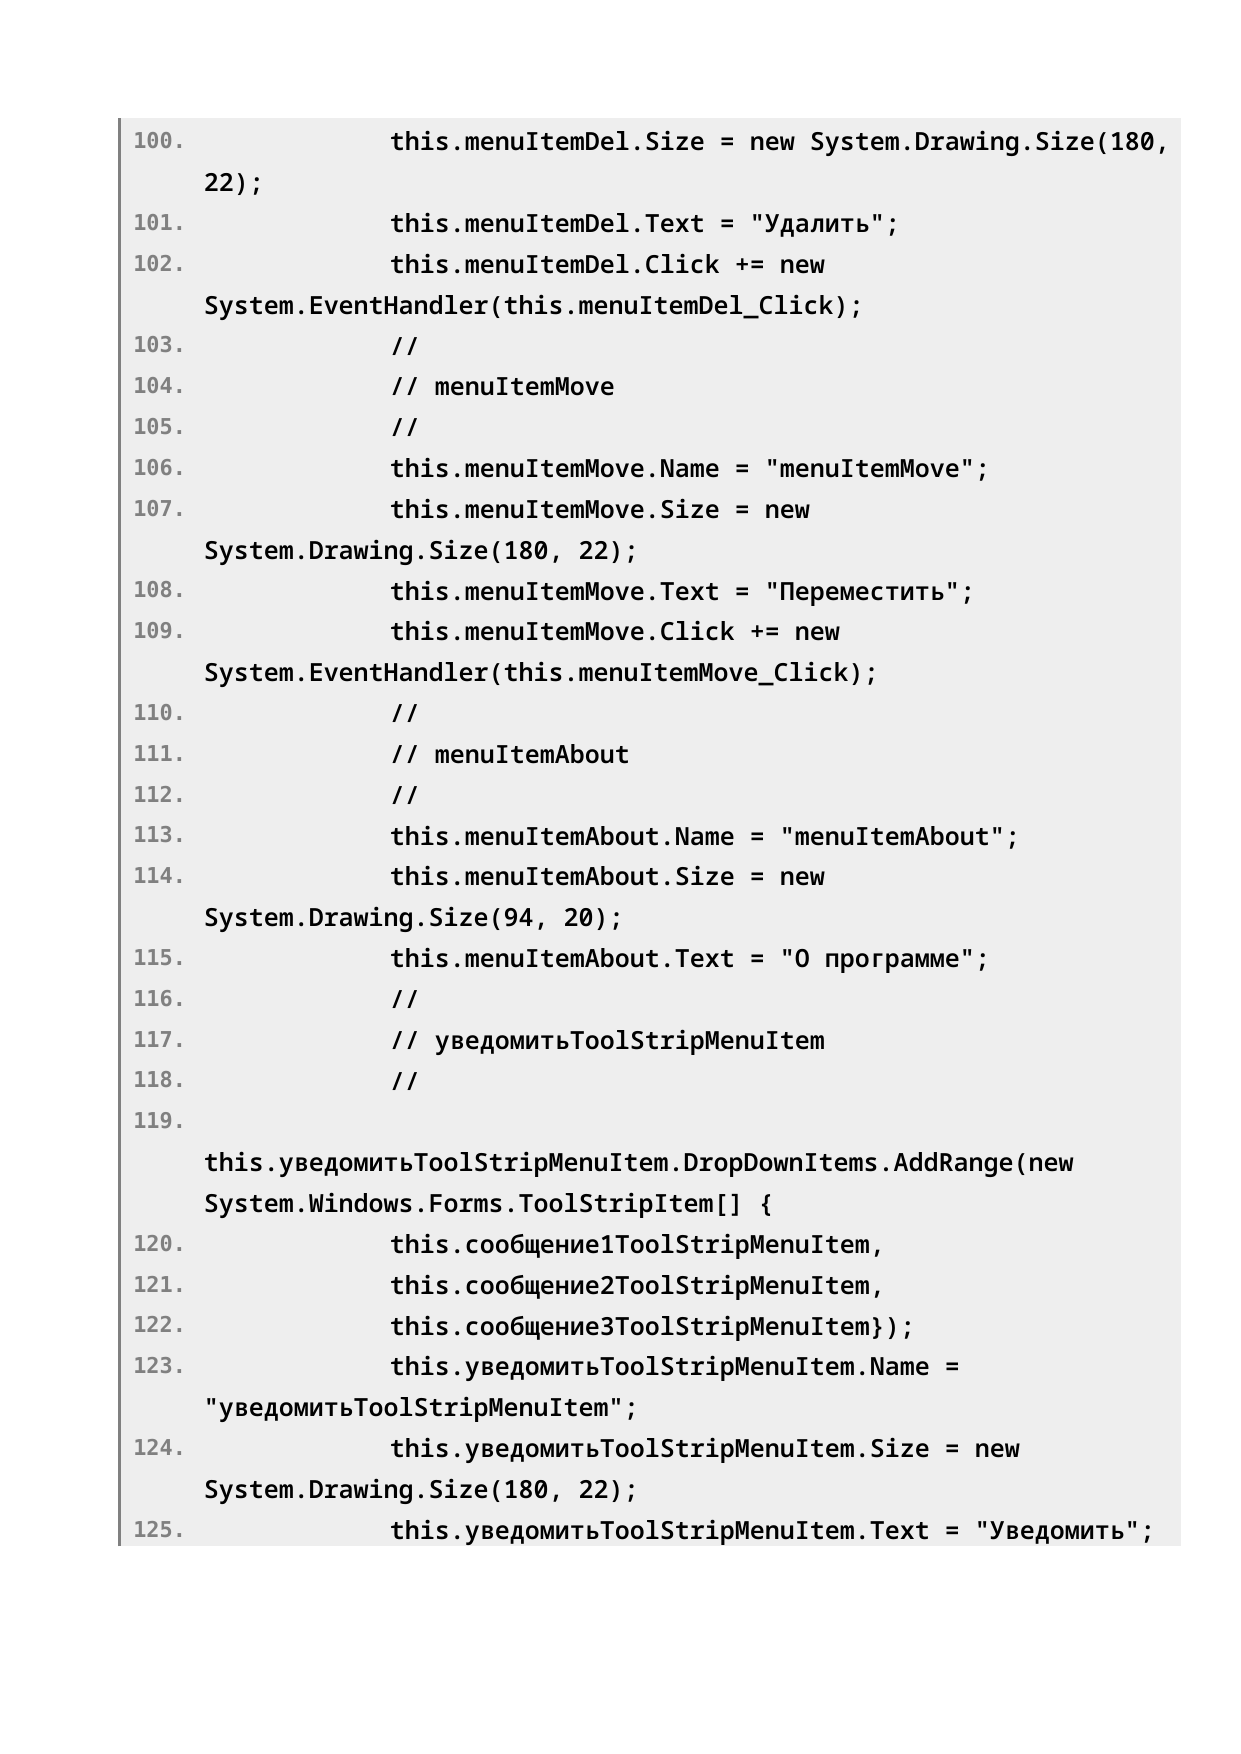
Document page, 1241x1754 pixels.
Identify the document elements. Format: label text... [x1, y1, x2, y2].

list this.сообщение2ToolStripMenuItem, [121, 1261, 1181, 1301]
list // [121, 322, 1181, 362]
list // menuItemAbout [121, 731, 1181, 771]
list this.уведомитьToolStripMenuItem.Name = "уведомитьToolStripMenuItem"; [121, 1343, 1181, 1424]
list this.menuItemDel.Text = "Удалить"; [121, 200, 1181, 240]
list // [121, 690, 1181, 730]
list this.сообщение1ToolStripMenuItem, [121, 1221, 1181, 1261]
list this.menuItemMove.Name = "menuItemMove"; [121, 445, 1181, 485]
list // уведомитьToolStripMenuItem [121, 1016, 1181, 1056]
list this.menuItemMove.Size = new System.Drawing.Size(180, 22); [121, 486, 1181, 566]
list this.menuItemMove.Text = "Переместить"; [121, 567, 1181, 607]
list this.сообщение3ToolStripMenuItem}); [121, 1302, 1181, 1342]
list // [121, 1057, 1181, 1097]
list this.menuItemAbout.Text = "О программе"; [121, 935, 1181, 975]
list this.уведомитьToolStripMenuItem.Size = new System.Drawing.Size(180, 22); [121, 1425, 1181, 1506]
list this.уведомитьToolStripMenuItem.DropDownItems.AddRange(new System.Windows.Forms.ToolStripItem[] { [121, 1098, 1181, 1220]
list this.menuItemAbout.Size = new System.Drawing.Size(94, 20); [121, 853, 1181, 934]
list // [121, 976, 1181, 1016]
list this.menuItemMove.Click += new System.EventHandler(this.menuItemMove_Click); [121, 608, 1181, 689]
list this.уведомитьToolStripMenuItem.Text = "Уведомить"; [121, 1506, 1181, 1546]
list // [121, 771, 1181, 811]
list this.menuItemDel.Size = new System.Drawing.Size(180, 22); [121, 118, 1181, 199]
list // menuItemMove [121, 363, 1181, 403]
list // [121, 404, 1181, 444]
list this.menuItemDel.Click += new System.EventHandler(this.menuItemDel_Click); [121, 241, 1181, 321]
list this.menuItemAbout.Name = "menuItemAbout"; [121, 812, 1181, 852]
